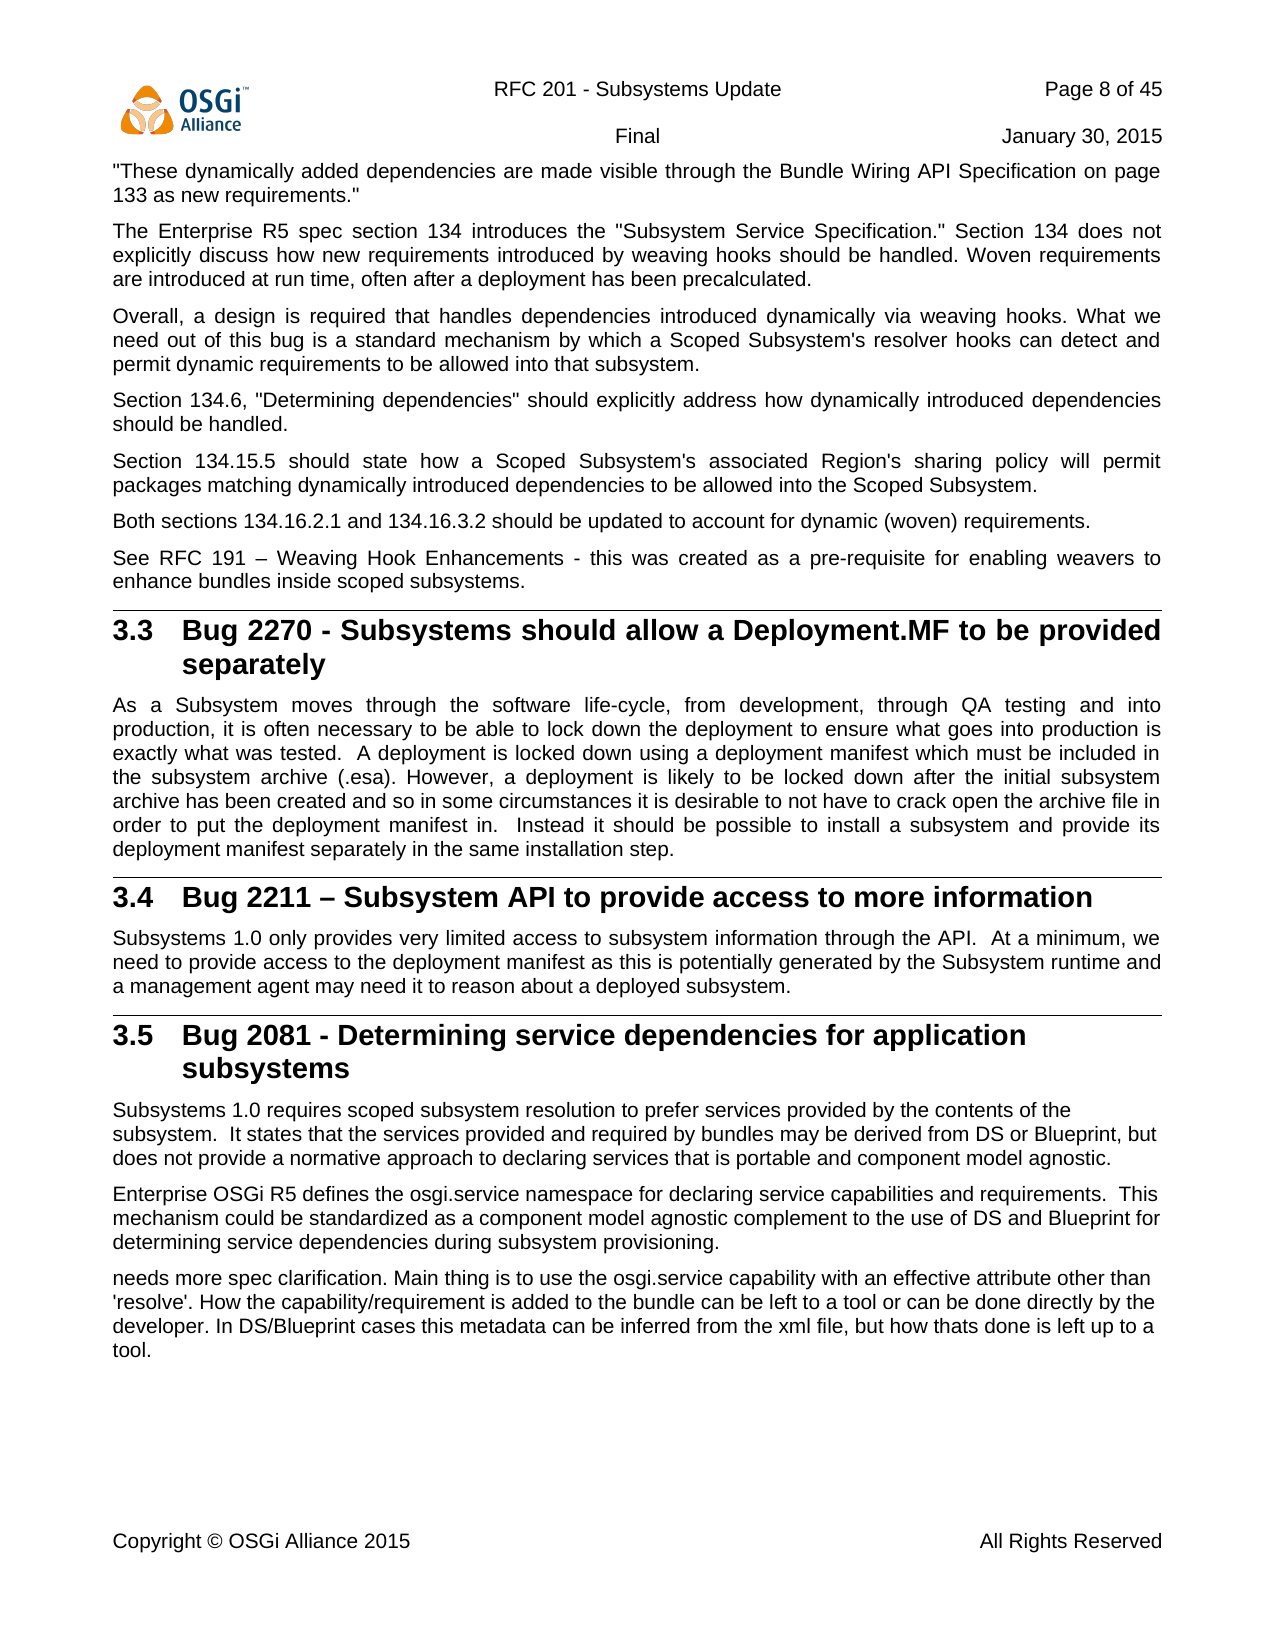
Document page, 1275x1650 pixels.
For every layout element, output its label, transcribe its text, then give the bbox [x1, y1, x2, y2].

subtitle Bug 2081 - Determining service dependencies for application subsystems [112, 1016, 1162, 1085]
text See RFC 191 – Weaving Hook Enhancements - this was created as a pre-requisite for enabling weavers to enhance bundles inside scoped subsystems. [112, 545, 1162, 593]
subtitle Bug 2270 - Subsystems should allow a Deployment.MF to be provided separately [112, 611, 1162, 680]
text Subsystems 1.0 requires scoped subsystem resolution to prefer services provided by the contents of the subsystem. It states that the services provided and required by bundles may be derived from DS or Blueprint, but does not provide a normative approach to declaring services that is portable and component model agnostic. [112, 1097, 1162, 1169]
text needs more spec clarification. Main thing is to use the osgi.service capability with an effective attribute other than 'resolve'. How the capability/requirement is added to the bundle can be left to a tool or can be done directly by the developer. In DS/Blueprint cases this metadata can be inferred from the xml file, but how thats done is left up to a tool. [112, 1266, 1162, 1362]
subtitle Bug 2211 – Subsystem API to provide access to more information [112, 878, 1162, 914]
text Section 134.6, "Determining dependencies" should explicitly address how dynamically introduced dependencies should be handled. [112, 388, 1162, 436]
picture [113, 78, 257, 142]
text Section 134.15.5 should state how a Scoped Subsystem's associated Region's sharing policy will permit packages matching dynamically introduced dependencies to be allowed into the Scoped Subsystem. [112, 448, 1162, 496]
text Overall, a design is required that handles dependencies introduced dynamically via weaving hooks. What we need out of this bug is a standard mechanism by which a Scoped Subsystem's resolver hooks can detect and permit dynamic requirements to be allowed into that subsystem. [112, 304, 1162, 376]
text As a Subsystem moves through the software life-cycle, from development, through QA testing and into production, it is often necessary to be able to lock down the deployment to ensure what goes into production is exactly what was tested. A deployment is locked down using a deployment manifest which must be included in the subsystem archive (.esa). However, a deployment is likely to be locked down after the initial subsystem archive has been created and so in some circumstances it is desirable to not have to crack open the archive file in order to put the deployment manifest in. Instead it should be possible to install a subsystem and provide its deployment manifest separately in the same installation step. [112, 693, 1162, 860]
text The Enterprise R5 spec section 134 introduces the "Subsystem Service Specification." Section 134 does not explicitly discuss how new requirements introduced by weaving hooks should be handled. Woven requirements are introduced at run time, often after a deployment has been precalculated. [112, 219, 1162, 291]
text Both sections 134.16.2.1 and 134.16.3.2 should be updated to account for dynamic (woven) requirements. [112, 509, 1162, 533]
text Enterprise OSGi R5 defines the osgi.service namespace for declaring service capabilities and requirements. This mechanism could be standardized as a component model agnostic complement to the use of DS and Blueprint for determining service dependencies during subsystem provisioning. [112, 1182, 1162, 1254]
text "These dynamically added dependencies are made visible through the Bundle Wiring API Specification on page 133 as new requirements." [112, 159, 1162, 207]
text Subsystems 1.0 only provides very limited access to subsystem information through the API. At a minimum, we need to provide access to the deployment manifest as this is potentially generated by the Subsystem runtime and a management agent may need it to reason about a deployed subsystem. [112, 926, 1162, 998]
